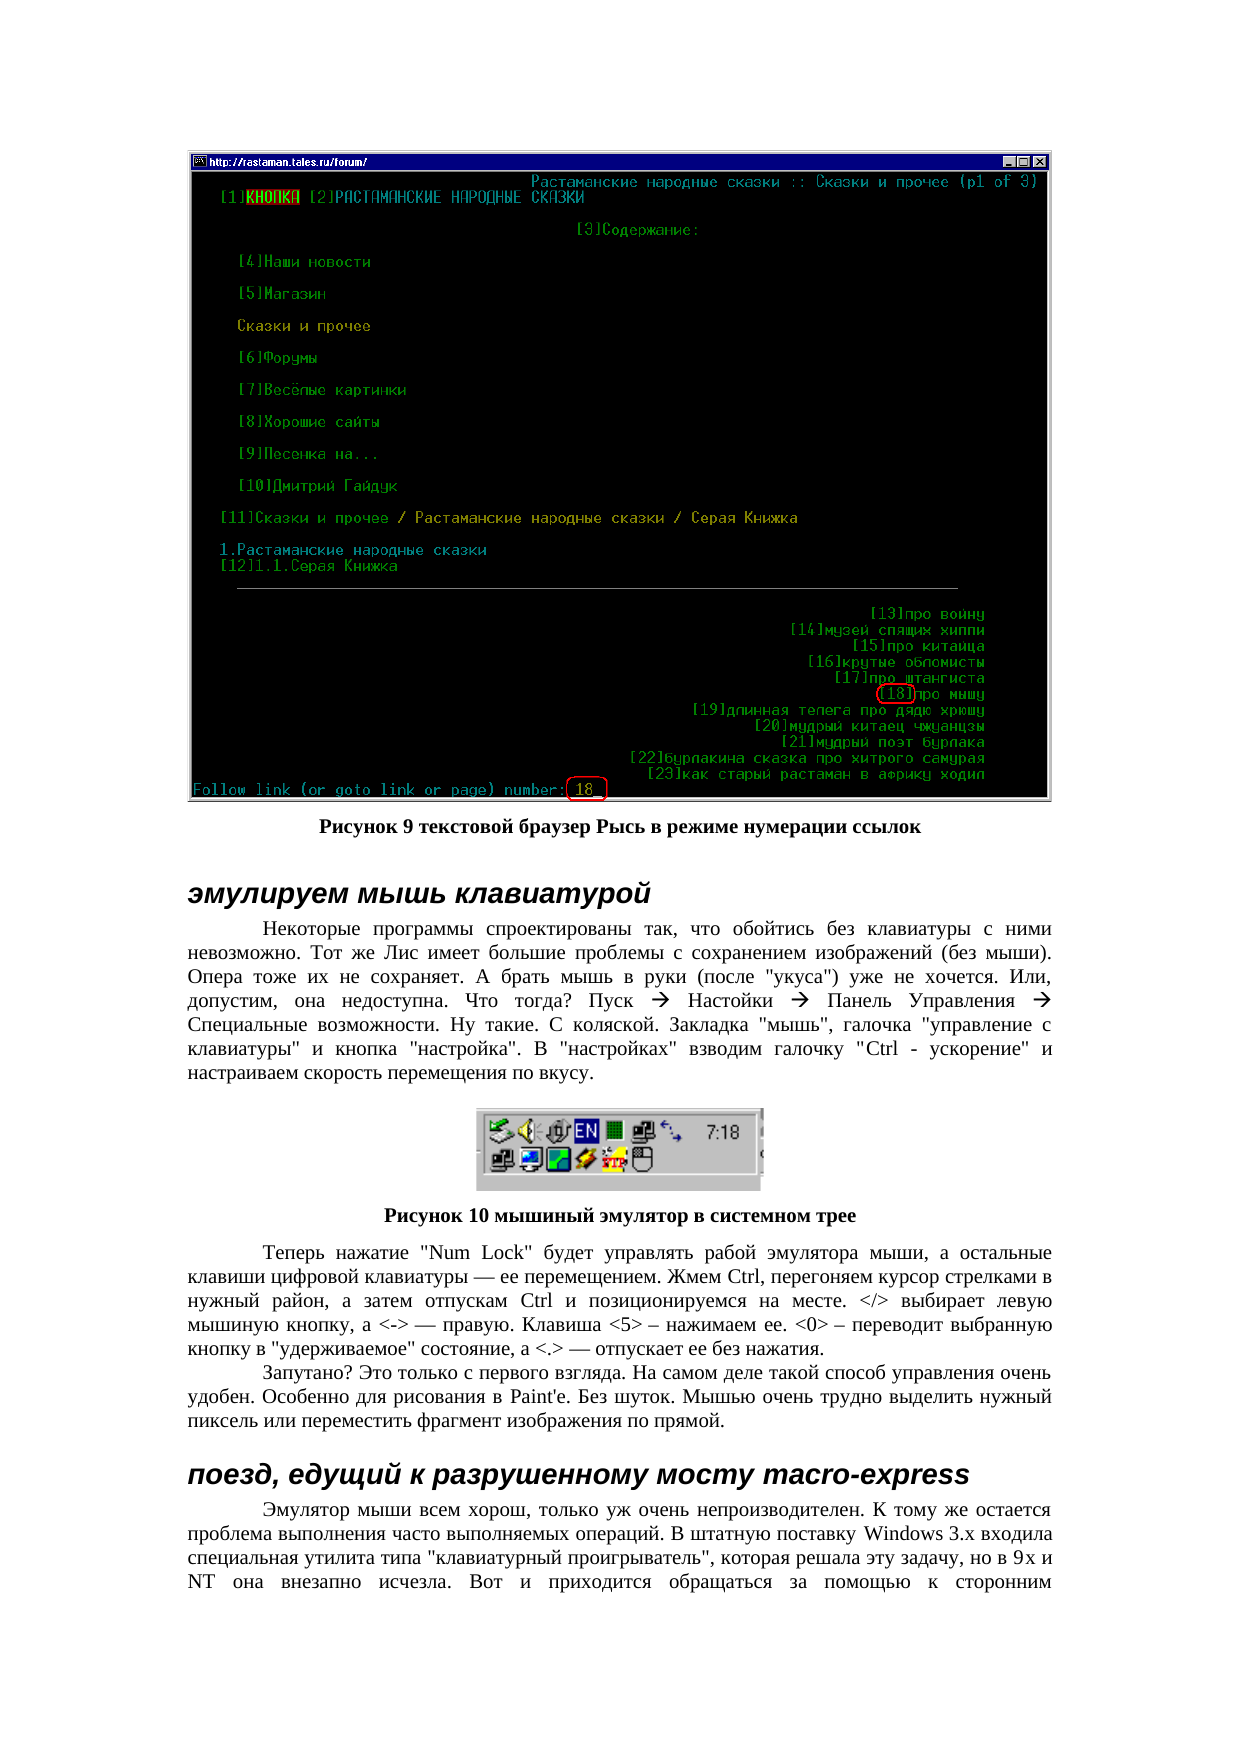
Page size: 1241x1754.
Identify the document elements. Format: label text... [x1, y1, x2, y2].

text Рисунок 10 мышиный эмулятор в системном трее [187, 1203, 1053, 1227]
text Запутано? Это только с первого взгляда. На самом деле такой способ управления очень удобен. Особенно для рисования в Paint'е. Без шуток. Мышью очень трудно выделить нужный пиксель или переместить фрагмент изображения по прямой. [187, 1360, 1053, 1432]
subtitle эмулируем мышь клавиатурой [187, 876, 1053, 909]
picture [476, 1108, 764, 1191]
subtitle поезд, едущий к разрушенному мосту macro-express [187, 1457, 1053, 1491]
text Рисунок 9 текстовой браузер Рысь в режиме нумерации ссылок [187, 814, 1053, 838]
text Эмулятор мыши всем хорош, только уж очень непроизводителен. К тому же остается проблема выполнения часто выполняемых операций. В штатную поставку Windows 3.x входила специальная утилита типа "клавиатурный проигрыватель", которая решала эту задачу, но в 9x и NT она внезапно исчезла. Вот и приходится обращаться за помощью к сторонним [187, 1497, 1053, 1593]
text Теперь нажатие "Num Lock" будет управлять рабой эмулятора мыши, а остальные клавиши цифровой клавиатуры — ее перемещением. Жмем Ctrl, перегоняем курсор стрелками в нужный район, а затем отпускам Ctrl и позиционируемся на месте. </> выбирает левую мышиную кнопку, а <-> — правую. Клавиша <5> – нажимаем ее. <0> – переводит выбранную кнопку в "удерживаемое" состояние, а <.> — отпускает ее без нажатия. [187, 1240, 1053, 1360]
text Некоторые программы спроектированы так, что обойтись без клавиатуры с ними невозможно. Тот же Лис имеет большие проблемы с сохранением изображений (без мыши). Опера тоже их не сохраняет. А брать мышь в руки (после "укуса") уже не хочется. Или, допустим, она недоступна. Что тогда? Пуск  Настойки  Панель Управления  Специальные возможности. Ну такие. С коляской. Закладка "мышь", галочка "управление с клавиатуры" и кнопка "настройка". В "настройках" взводим галочку "Ctrl - ускорение" и настраиваем скорость перемещения по вкусу. [187, 916, 1053, 1084]
picture [187, 150, 1052, 802]
